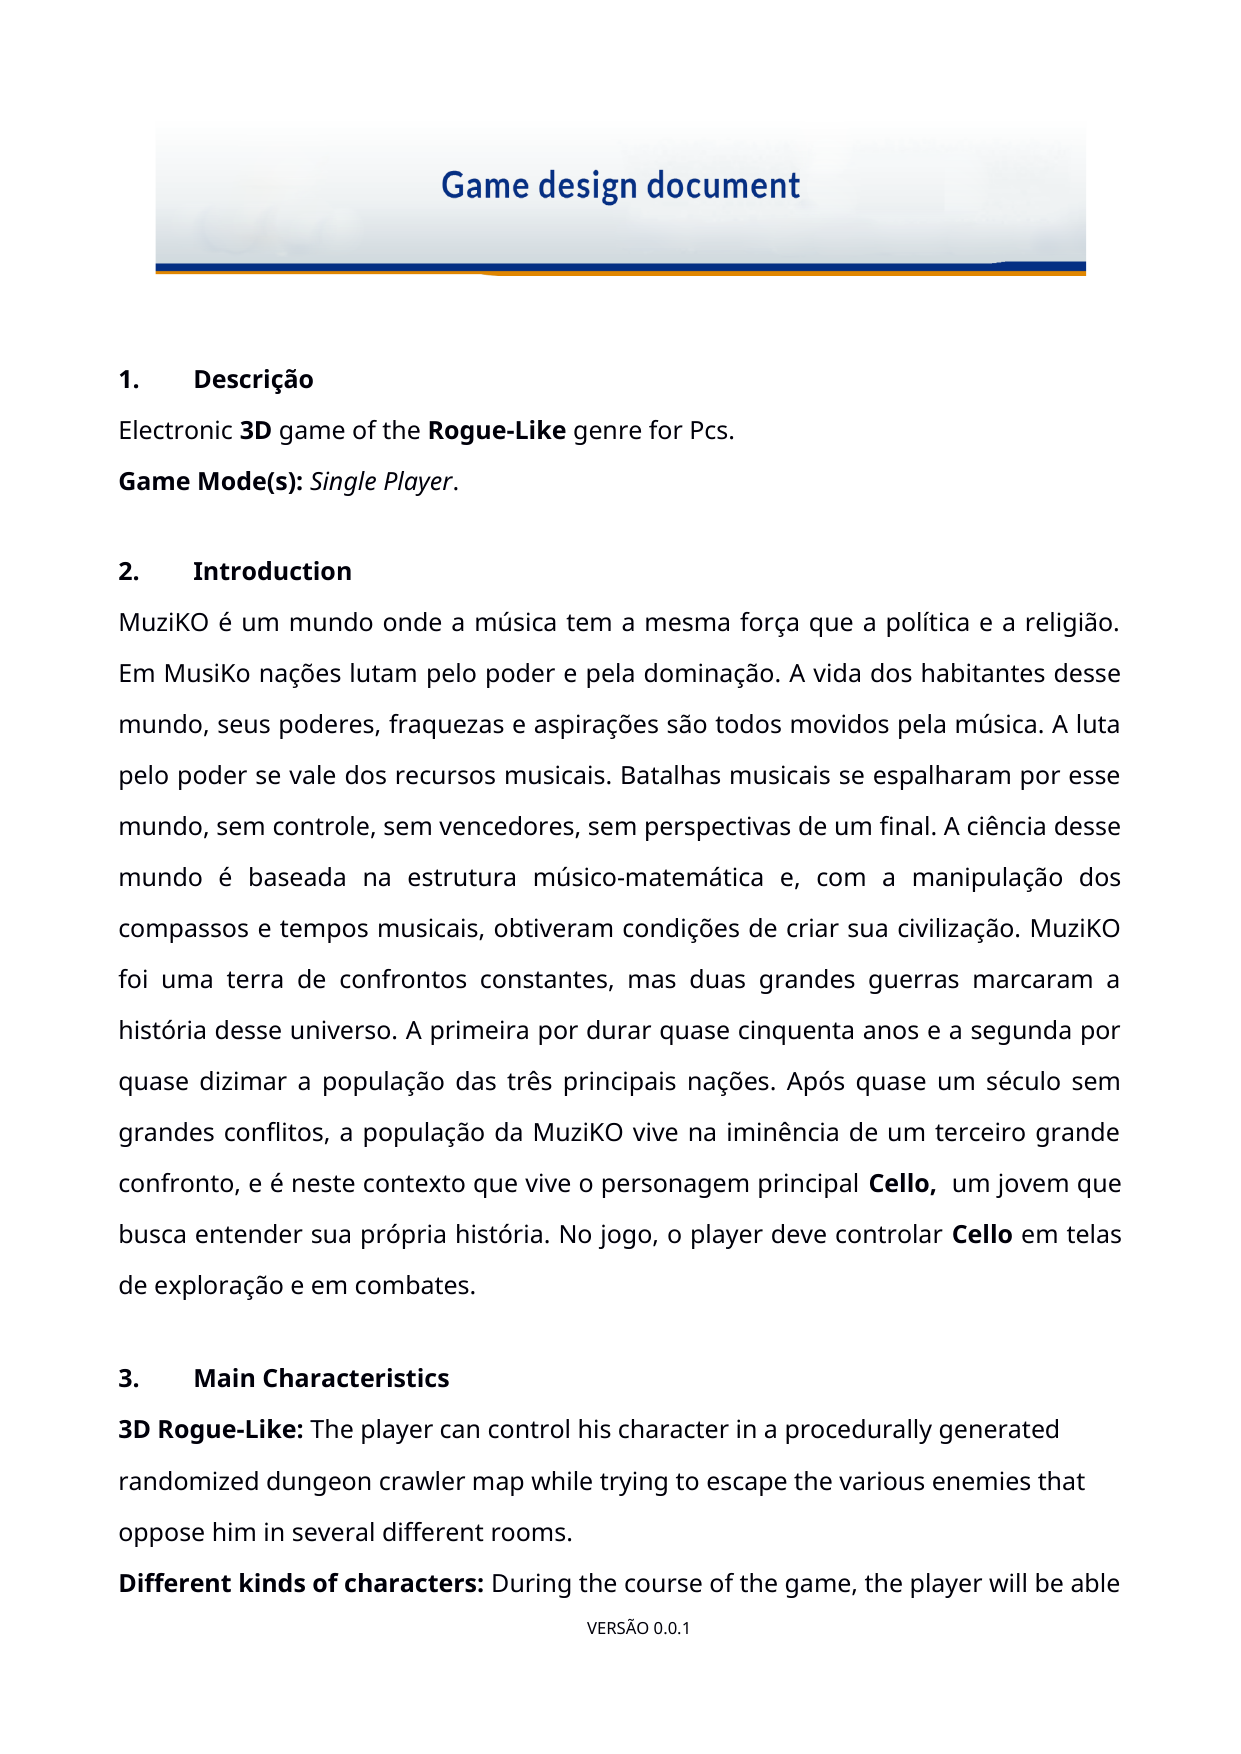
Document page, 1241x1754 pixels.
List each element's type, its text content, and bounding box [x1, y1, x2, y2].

list Introduction [118, 553, 1122, 587]
list 1. Descrição Electronic 3D game of the Rogue-Like genre for Pcs. Game Mode(s): Single Player. [118, 361, 1122, 539]
list Main Characteristics [118, 1361, 1122, 1395]
text MuziKO é um mundo onde a música tem a mesma força que a política e a religião. Em MusiKo nações lutam pelo poder e pela dominação. A vida dos habitantes desse mundo, seus poderes, fraquezas e aspirações são todos movidos pela música. A luta pelo poder se vale dos recursos musicais. Batalhas musicais se espalharam por esse mundo, sem controle, sem vencedores, sem perspectivas de um final. A ciência desse mundo é baseada na estrutura músico-matemática e, com a manipulação dos compassos e tempos musicais, obtiveram condições de criar sua civilização. MuziKO foi uma terra de confrontos constantes, mas duas grandes guerras marcaram a história desse universo. A primeira por durar quase cinquenta anos e a segunda por quase dizimar a população das três principais nações. Após quase um século sem grandes conflitos, a população da MuziKO vive na iminência de um terceiro grande confronto, e é neste contexto que vive o personagem principal Cello, um jovem que busca entender sua própria história. No jogo, o player deve controlar Cello em telas de exploração e em combates. [118, 604, 1122, 1302]
text 3D Rogue-Like: The player can control his character in a procedurally generated randomized dungeon crawler map while trying to escape the various enemies that oppose him in several different rooms. Different kinds of characters: During the course of the game, the player will be able [118, 1412, 1122, 1599]
